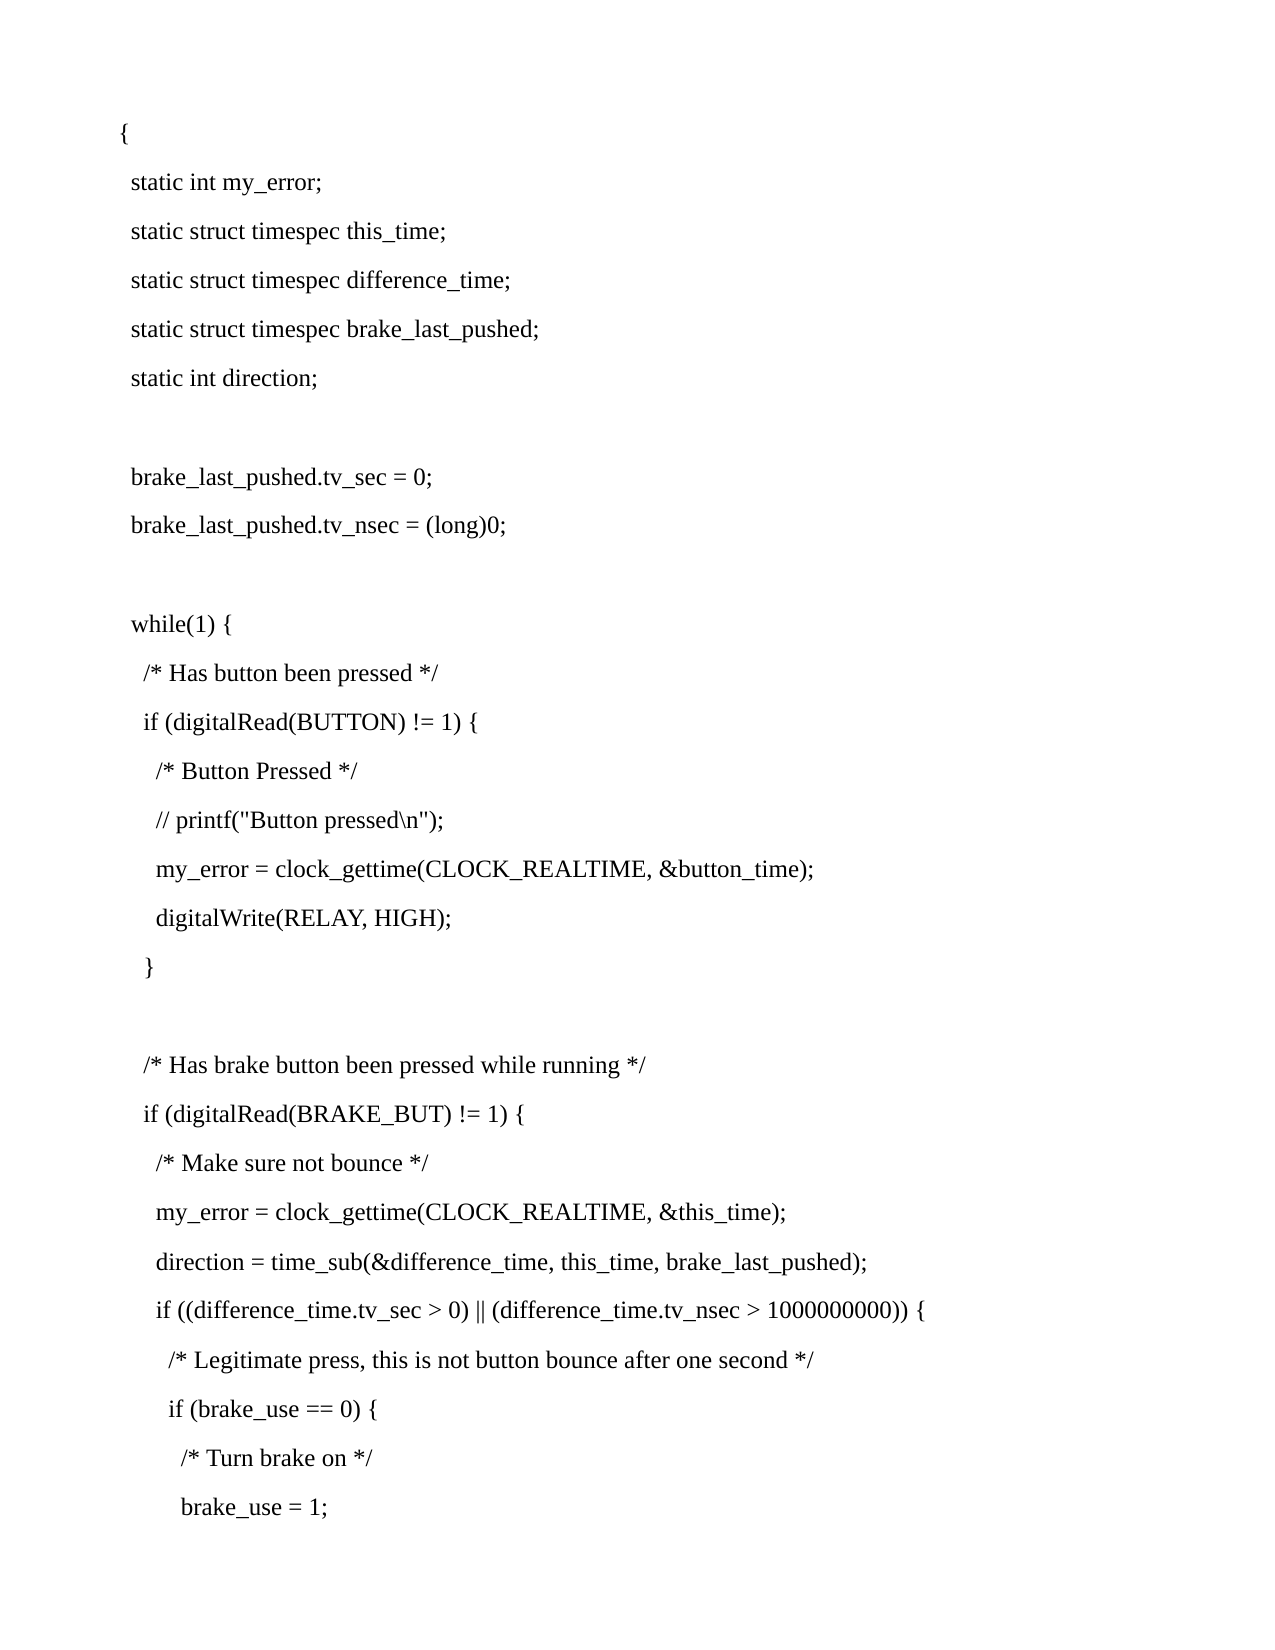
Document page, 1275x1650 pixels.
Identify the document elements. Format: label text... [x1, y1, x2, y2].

text static int my_error; [118, 167, 1157, 196]
text /* Make sure not bounce */ [118, 1148, 1157, 1177]
text { [118, 118, 1157, 147]
text if ((difference_time.tv_sec > 0) || (difference_time.tv_nsec > 1000000000)) { [118, 1296, 1157, 1324]
text my_error = clock_gettime(CLOCK_REALTIME, &this_time); [118, 1197, 1157, 1226]
text if (brake_use == 0) { [118, 1394, 1157, 1422]
text static struct timespec brake_last_pushed; [118, 314, 1157, 343]
text if (digitalRead(BRAKE_BUT) != 1) { [118, 1099, 1157, 1128]
text /* Has button been pressed */ [118, 658, 1157, 687]
text // printf("Button pressed\n"); [118, 805, 1157, 834]
text my_error = clock_gettime(CLOCK_REALTIME, &button_time); [118, 854, 1157, 883]
text static struct timespec difference_time; [118, 265, 1157, 294]
text if (digitalRead(BUTTON) != 1) { [118, 707, 1157, 736]
text brake_last_pushed.tv_sec = 0; [118, 462, 1157, 490]
text brake_last_pushed.tv_nsec = (long)0; [118, 511, 1157, 539]
text /* Button Pressed */ [118, 756, 1157, 785]
text static int direction; [118, 363, 1157, 392]
text /* Legitimate press, this is not button bounce after one second */ [118, 1345, 1157, 1373]
text } [118, 952, 1157, 981]
text /* Has brake button been pressed while running */ [118, 1050, 1157, 1079]
text digitalWrite(RELAY, HIGH); [118, 903, 1157, 932]
text static struct timespec this_time; [118, 216, 1157, 245]
text brake_use = 1; [118, 1492, 1157, 1521]
text /* Turn brake on */ [118, 1443, 1157, 1472]
text direction = time_sub(&difference_time, this_time, brake_last_pushed); [118, 1247, 1157, 1275]
text while(1) { [118, 609, 1157, 637]
